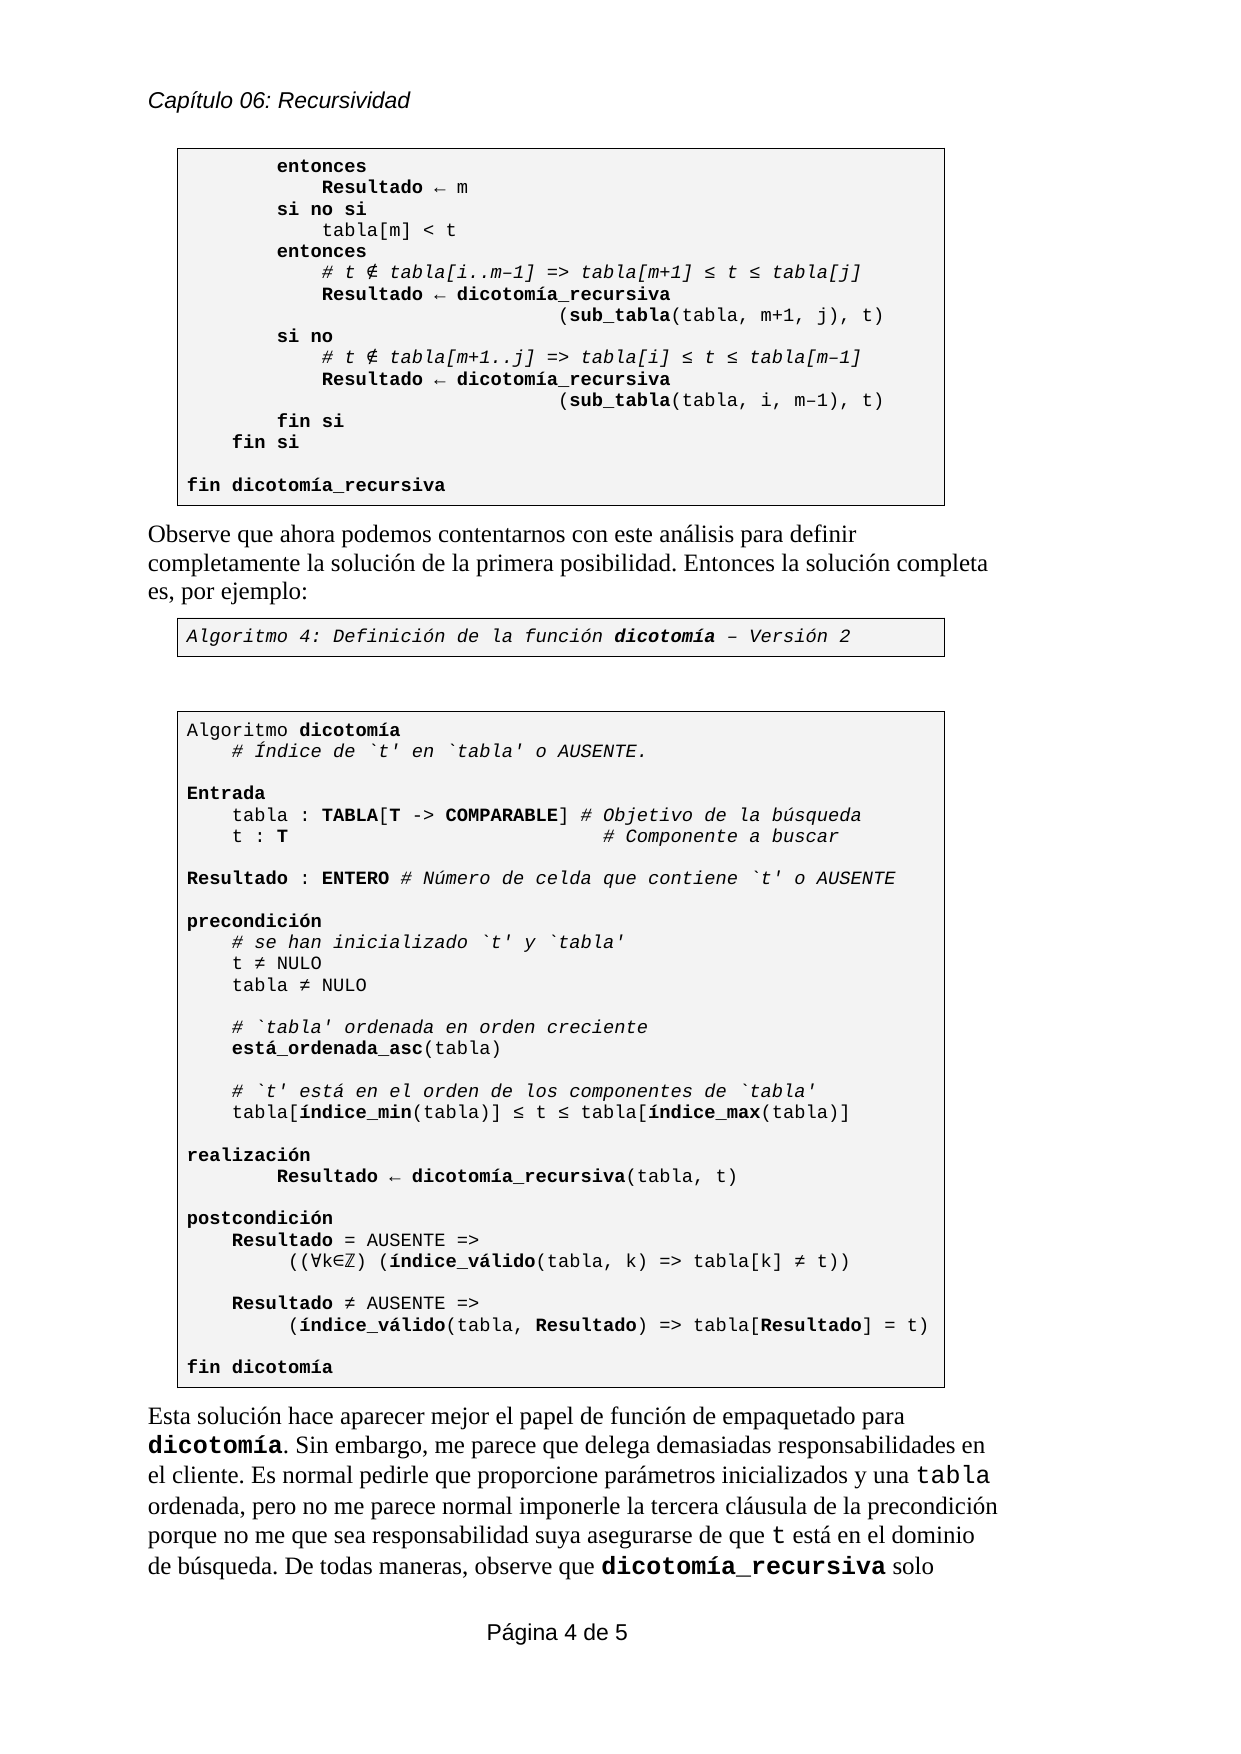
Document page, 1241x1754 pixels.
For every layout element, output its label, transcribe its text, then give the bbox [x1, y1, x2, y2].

text Algoritmo 4: Definición de la función dicotomía – Versión 2 [178, 619, 944, 656]
text entonces Resultado ← m si no si tabla[m] < t entonces # t ∉ tabla[i..m–1] => tabla[m+1] ≤ t ≤ tabla[j] Resultado ← dicotomía_recursiva (sub_tabla(tabla, m+1, j), t) si no # t ∉ tabla[m+1..j] => tabla[i] ≤ t ≤ tabla[m–1] Resultado ← dicotomía_recursiva (sub_tabla(tabla, i, m–1), t) fin si fin si fin dicotomía_recursiva [178, 149, 944, 505]
text Esta solución hace aparecer mejor el papel de función de empaquetado para dicotomía. Sin embargo, me parece que delega demasiadas responsabilidades en el cliente. Es normal pedirle que proporcione parámetros inicializados y una tabla ordenada, pero no me parece normal imponerle la tercera cláusula de la precondición porque no me que sea responsabilidad suya asegurarse de que t está en el dominio de búsqueda. De todas maneras, observe que dicotomía_recursiva solo [148, 1401, 1004, 1582]
text Algoritmo dicotomía # Índice de `t' en `tabla' o AUSENTE. Entrada tabla : TABLA[T -> COMPARABLE] # Objetivo de la búsqueda t : T # Componente a buscar Resultado : ENTERO # Número de celda que contiene `t' o AUSENTE precondición # se han inicializado `t' y `tabla' t ≠ NULO tabla ≠ NULO # `tabla' ordenada en orden creciente está_ordenada_asc(tabla) # `t' está en el orden de los componentes de `tabla' tabla[índice_min(tabla)] ≤ t ≤ tabla[índice_max(tabla)] realización Resultado ← dicotomía_recursiva(tabla, t) postcondición Resultado = AUSENTE => ((∀k∈ℤ) (índice_válido(tabla, k) => tabla[k] ≠ t)) Resultado ≠ AUSENTE => (índice_válido(tabla, Resultado) => tabla[Resultado] = t) fin dicotomía [178, 712, 944, 1387]
text Observe que ahora podemos contentarnos con este análisis para definir completamente la solución de la primera posibilidad. Entonces la solución completa es, por ejemplo: [148, 519, 1004, 605]
